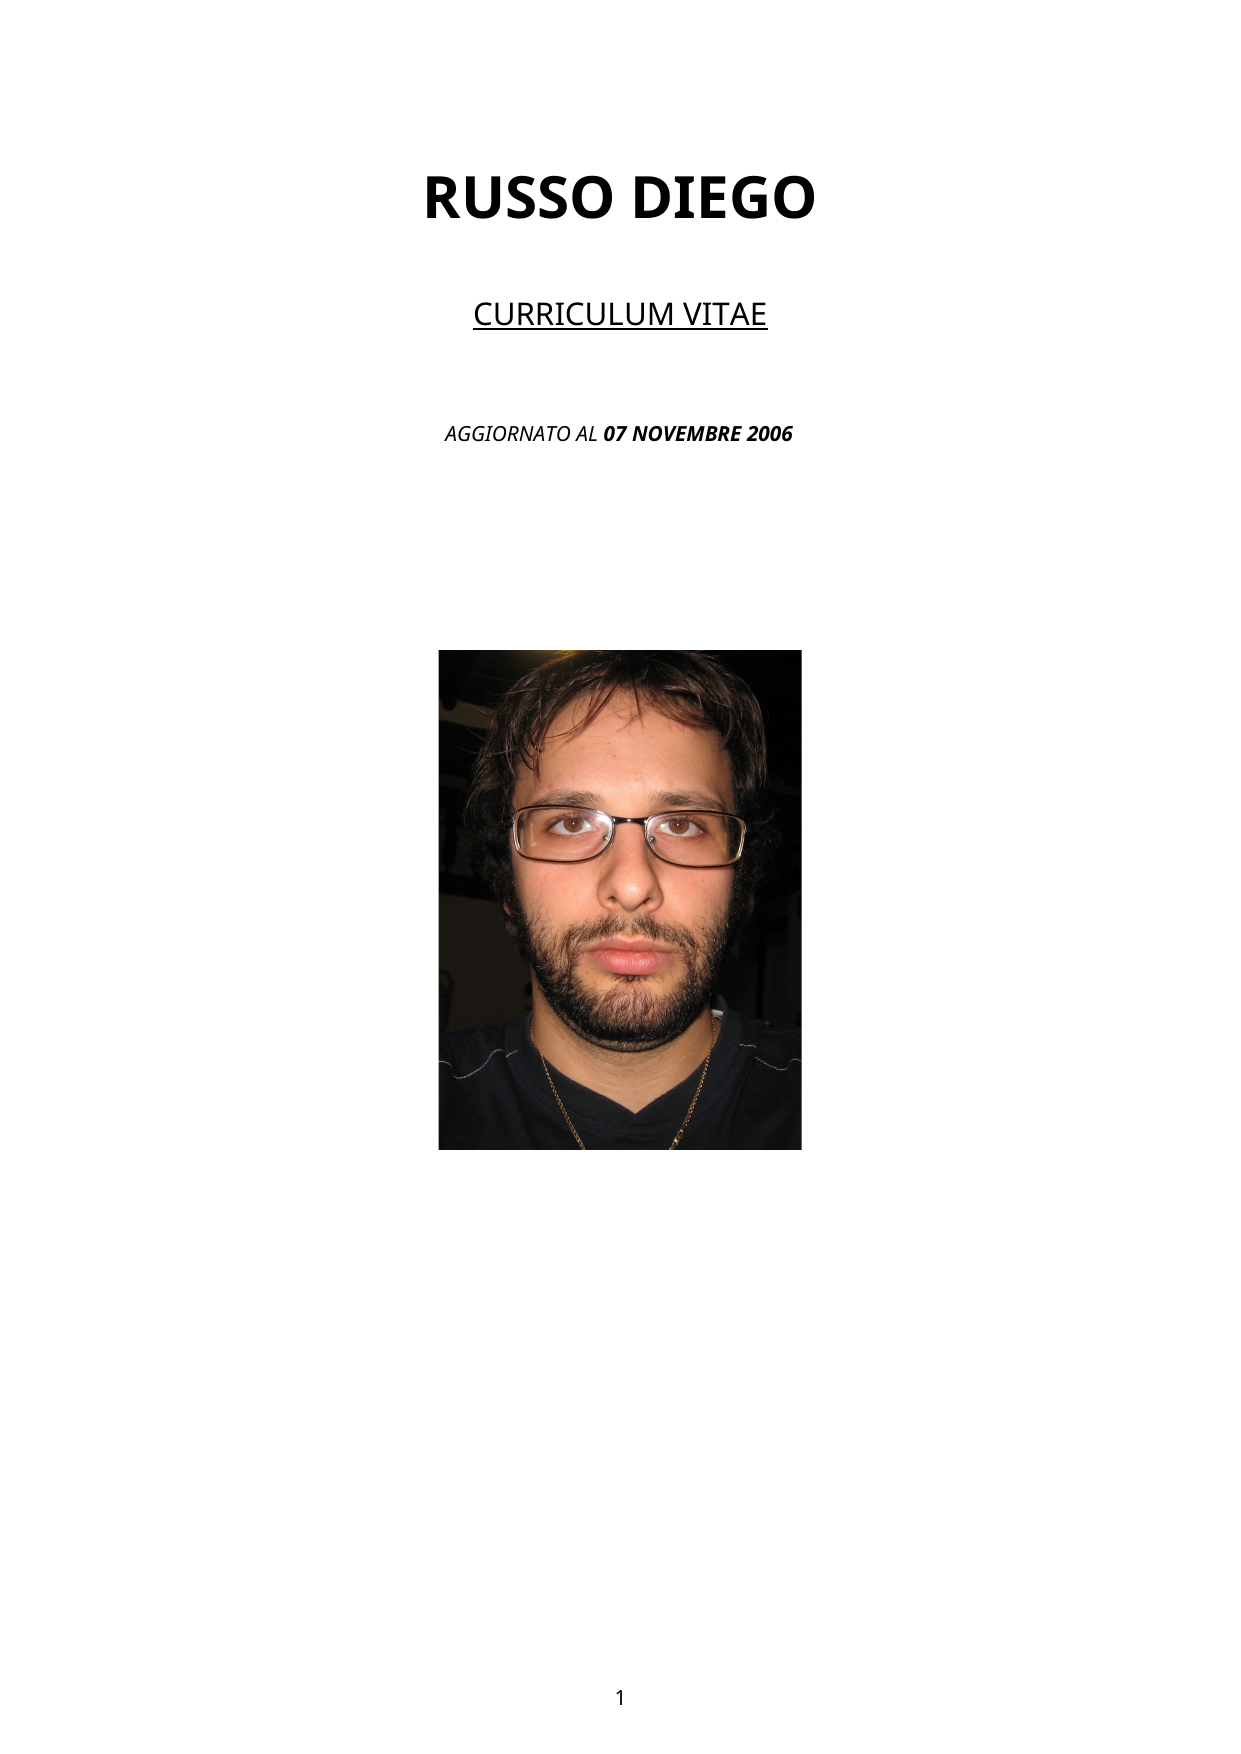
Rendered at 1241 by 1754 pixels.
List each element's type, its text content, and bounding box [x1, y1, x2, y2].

table_header [71, 645, 1169, 1155]
text AGGIORNATO AL 07 NOVEMBRE 2006 [71, 419, 1169, 447]
text RUSSO DIEGO [71, 156, 1169, 235]
picture [438, 650, 802, 1150]
text CURRICULUM VITAE [71, 292, 1169, 334]
